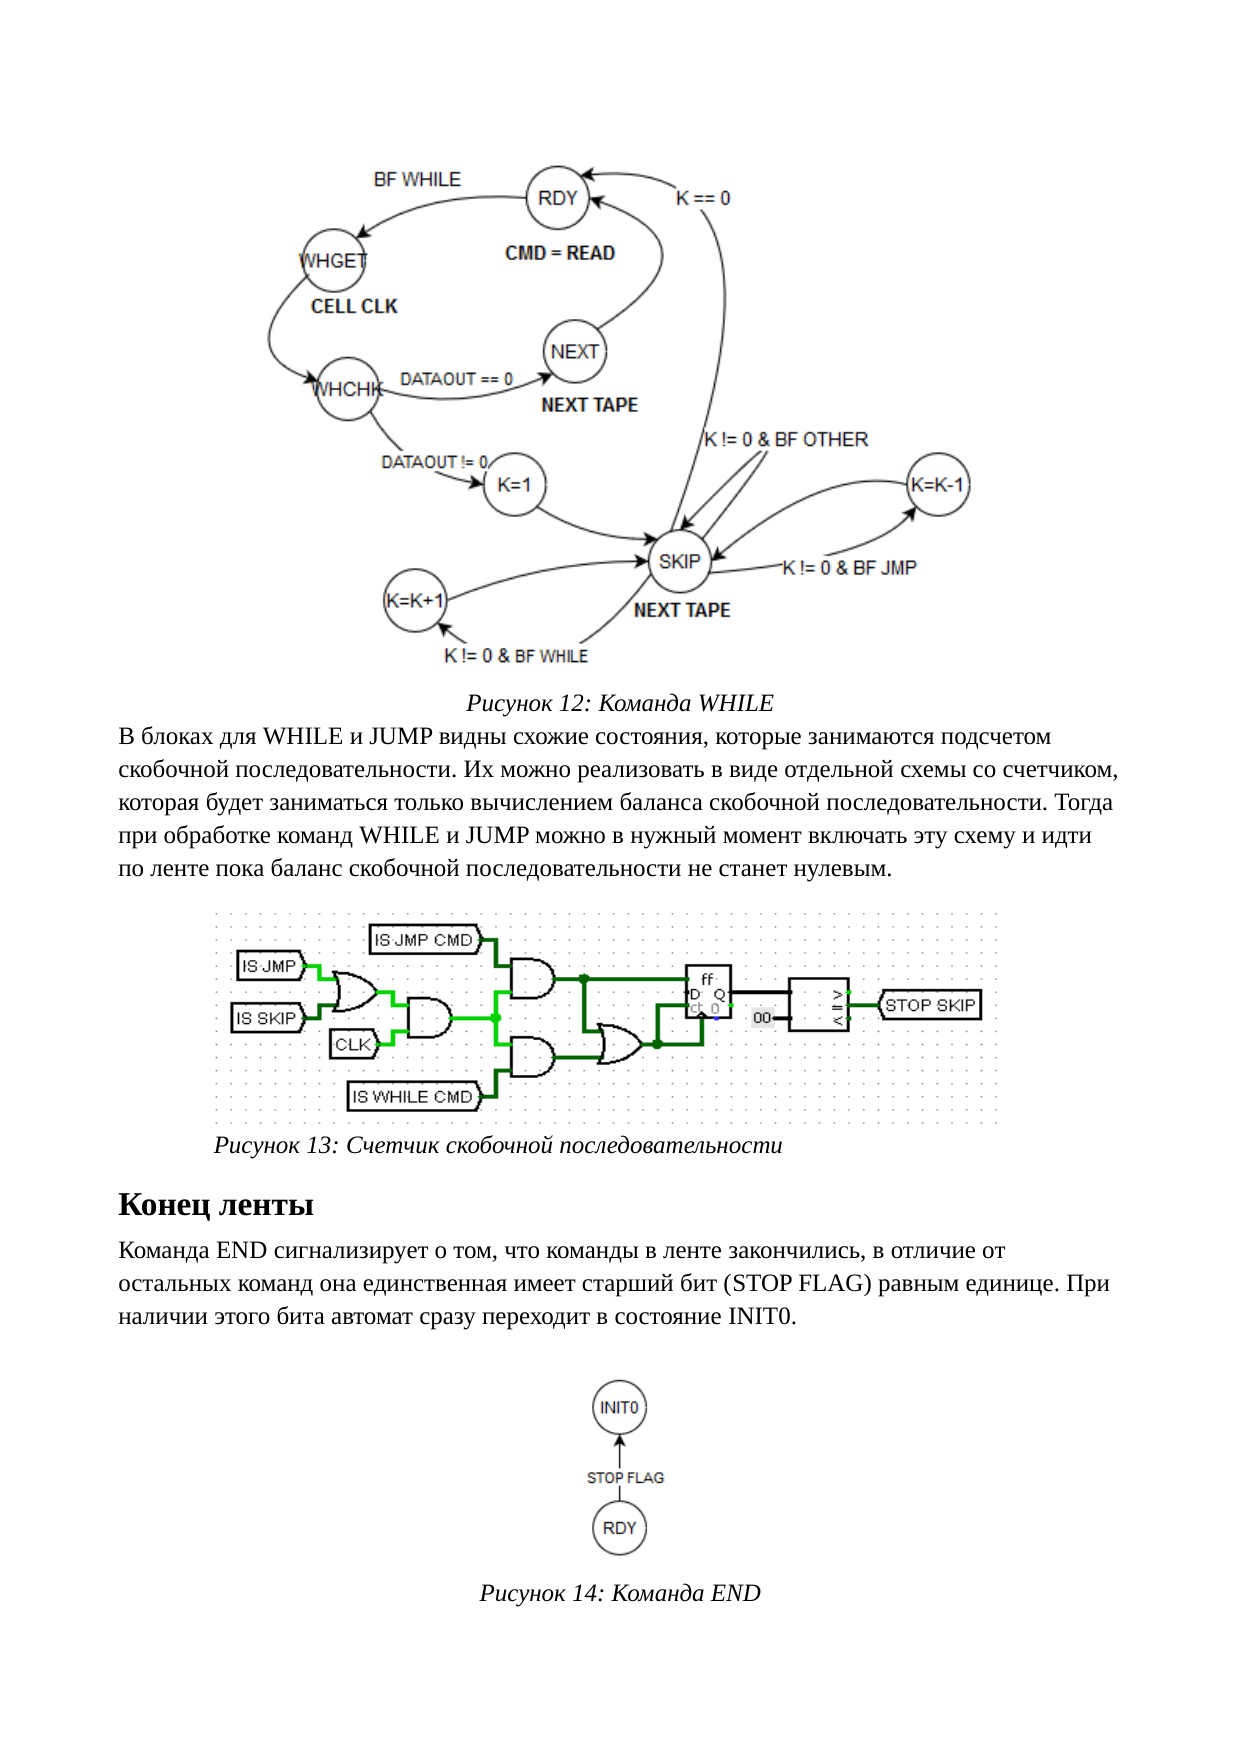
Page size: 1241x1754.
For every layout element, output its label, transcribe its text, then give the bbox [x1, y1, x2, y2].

text Команда END сигнализирует о том, что команды в ленте закончились, в отличие от остальных команд она единственная имеет старший бит (STOP FLAG) равным единице. При наличии этого бита автомат сразу переходит в состояние INIT0. [118, 1235, 1122, 1330]
subtitle Конец ленты [118, 900, 1122, 1222]
picture [422, 1361, 819, 1573]
text Рисунок 14: Команда END [422, 1573, 818, 1607]
text Рисунок 12: Команда WHILE [242, 683, 998, 716]
list Рисунок 13: Счетчик скобочной последовательности [213, 913, 1027, 1159]
picture [242, 130, 999, 683]
picture [213, 912, 1003, 1125]
text В блоках для WHILE и JUMP видны схожие состояния, которые занимаются подсчетом скобочной последовательности. Их можно реализовать в виде отдельной схемы со счетчиком, которая будет заниматься только вычислением баланса скобочной последовательности. Тогда при обработке команд WHILE и JUMP можно в нужный момент включать эту схему и идти по ленте пока баланс скобочной последовательности не станет нулевым. [118, 118, 1122, 882]
